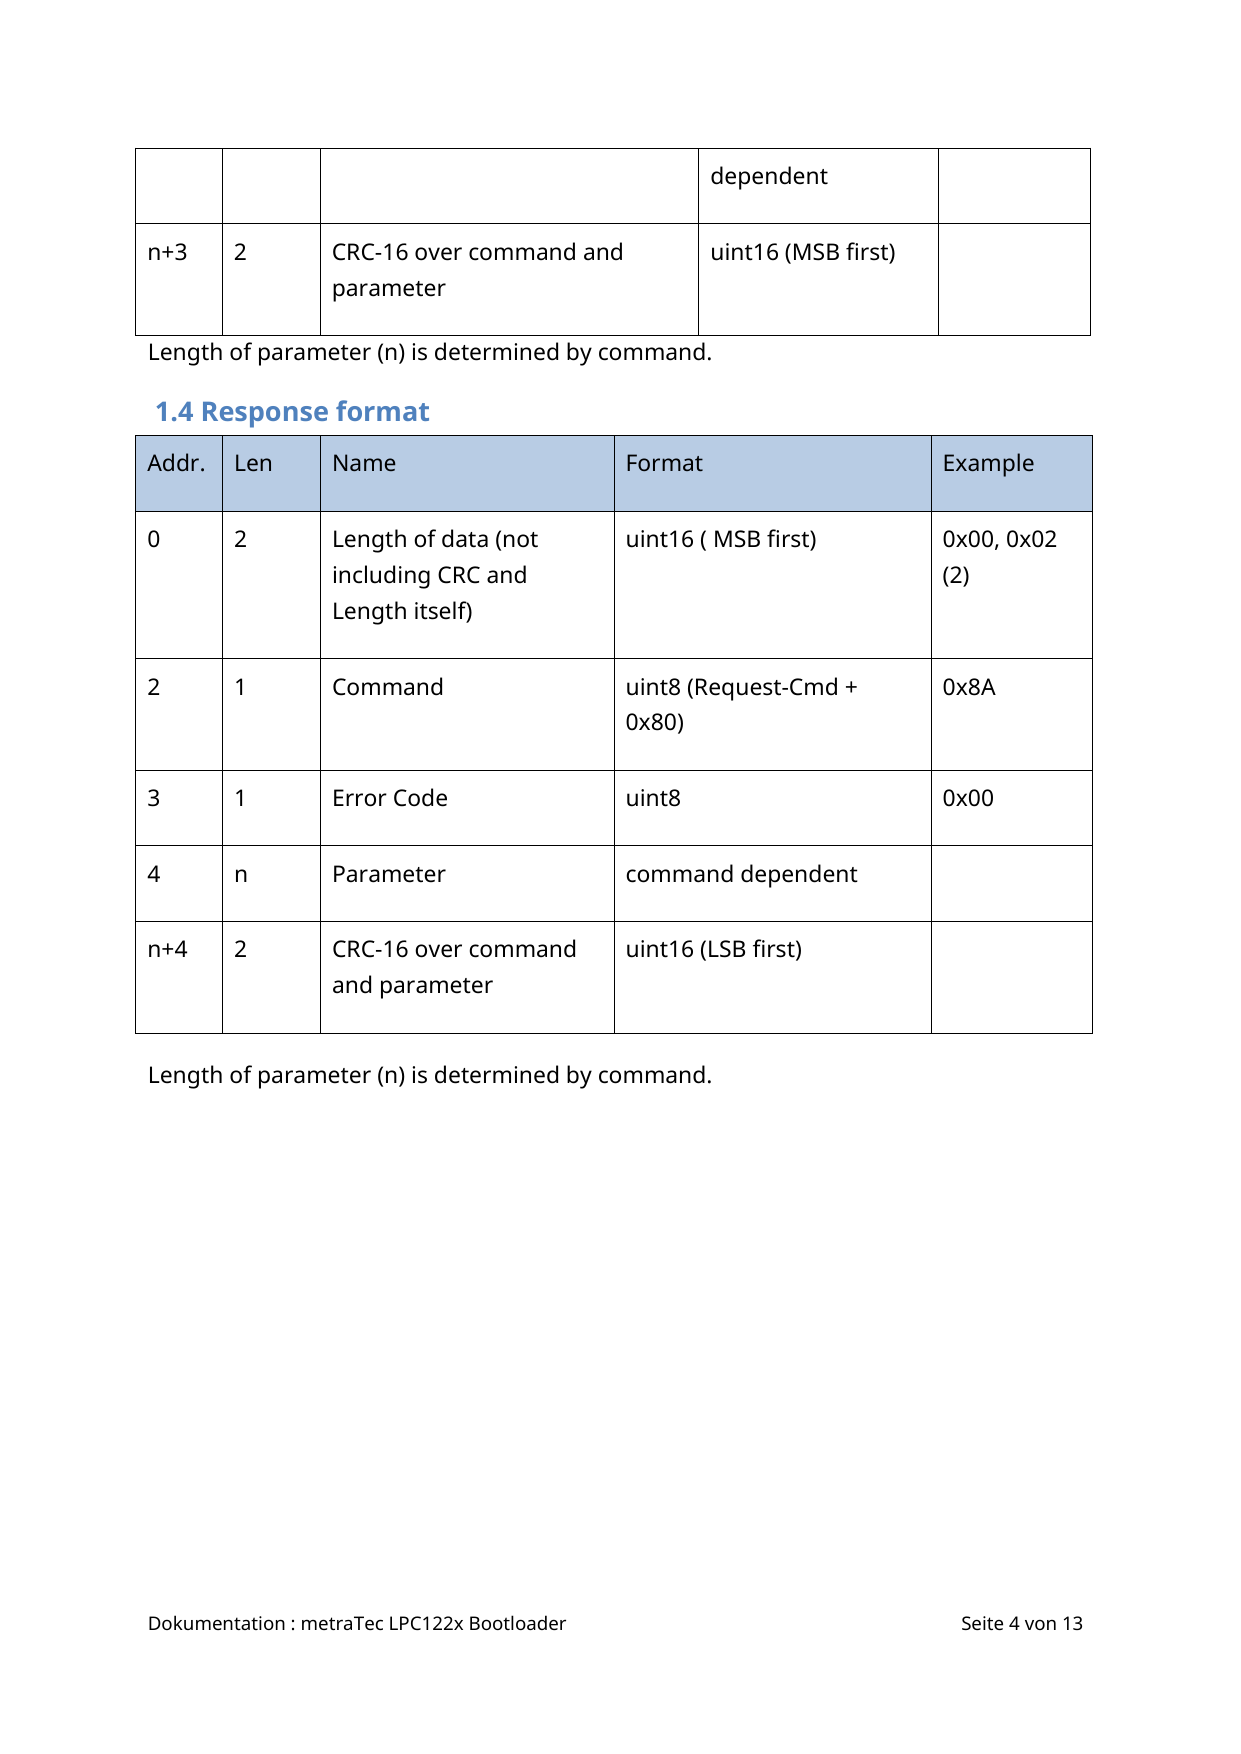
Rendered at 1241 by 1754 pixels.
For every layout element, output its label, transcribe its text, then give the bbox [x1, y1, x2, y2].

table_cell CRC-16 over command and parameter [321, 922, 614, 1032]
subtitle Response format [148, 393, 1093, 429]
table_cell [136, 149, 222, 223]
table_header Name [321, 436, 614, 511]
table_cell 0x8A [932, 659, 1092, 770]
table_cell CRC-16 over command and parameter [321, 224, 698, 335]
table_cell [932, 846, 1092, 921]
table_cell dependent [699, 149, 938, 223]
table_cell n [223, 846, 320, 921]
table_cell uint16 (MSB first) [699, 224, 938, 335]
table_cell uint16 ( MSB first) [615, 512, 931, 658]
table_cell 2 [223, 512, 320, 658]
table_cell command dependent [615, 846, 931, 921]
table_cell 1 [223, 771, 320, 845]
table_header Format [615, 436, 931, 511]
table_cell [321, 149, 698, 223]
table_cell 3 [136, 771, 222, 845]
table_cell n+4 [136, 922, 222, 1032]
table_cell 4 [136, 846, 222, 921]
table_cell [939, 149, 1090, 223]
table_cell Length of data (not including CRC and Length itself) [321, 512, 614, 658]
table_cell 0x00, 0x02 (2) [932, 512, 1092, 658]
table_cell Command [321, 659, 614, 770]
table_cell [223, 149, 320, 223]
table_cell uint16 (LSB first) [615, 922, 931, 1032]
table_cell [939, 224, 1090, 335]
table_cell 2 [223, 922, 320, 1032]
text Length of parameter (n) is determined by command. [148, 1058, 1093, 1090]
table_header Example [932, 436, 1092, 511]
table_cell uint8 (Request-Cmd + 0x80) [615, 659, 931, 770]
table_cell [932, 922, 1092, 1032]
table_cell Error Code [321, 771, 614, 845]
table_header Addr. [136, 436, 222, 511]
table_cell 2 [136, 659, 222, 770]
text Length of parameter (n) is determined by command. [148, 336, 1093, 367]
table_header Len [223, 436, 320, 511]
table_cell n+3 [136, 224, 222, 335]
table_cell 2 [223, 224, 320, 335]
table_cell 0x00 [932, 771, 1092, 845]
table_cell 0 [136, 512, 222, 658]
table_cell uint8 [615, 771, 931, 845]
table_cell 1 [223, 659, 320, 770]
table_cell Parameter [321, 846, 614, 921]
